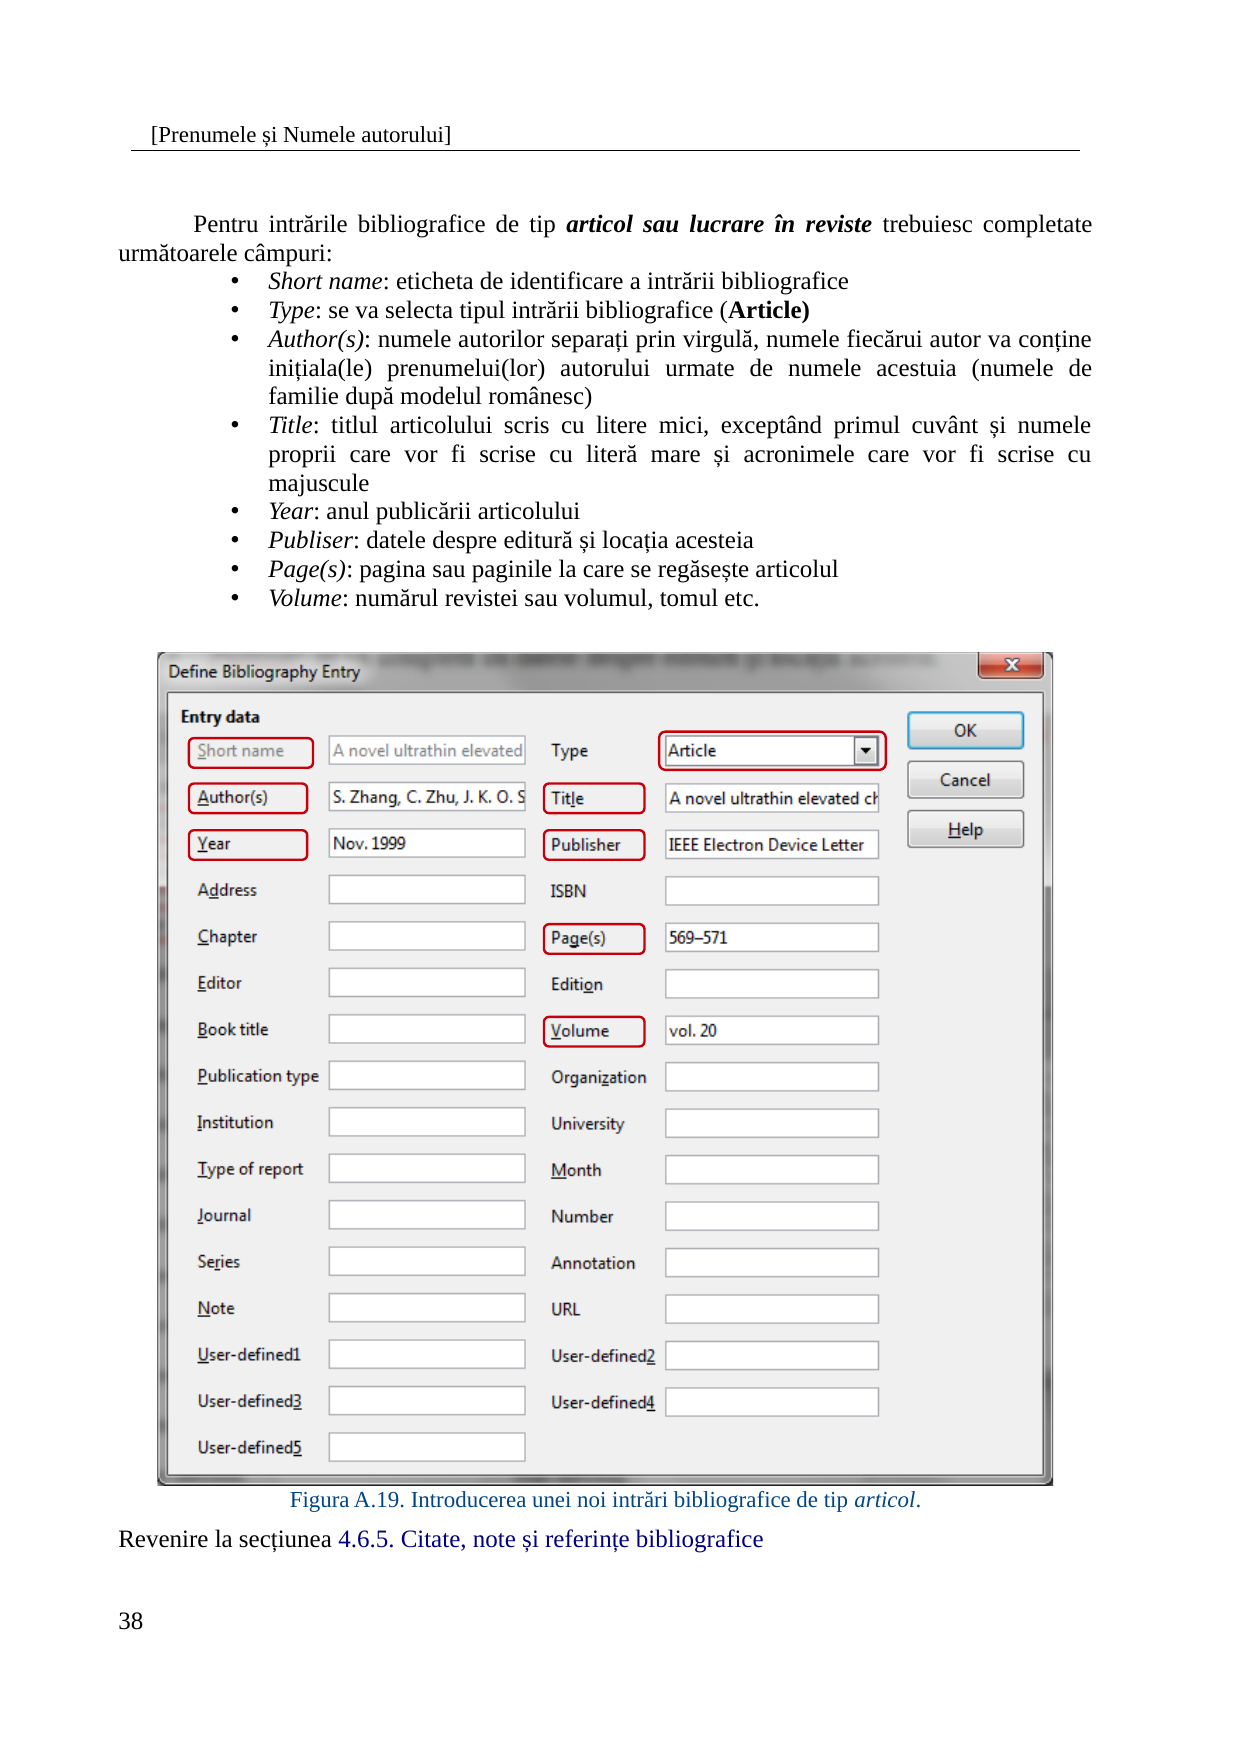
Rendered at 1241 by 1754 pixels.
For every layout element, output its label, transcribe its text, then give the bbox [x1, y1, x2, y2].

list Short name: eticheta de identificare a intrării bibliografice [231, 266, 1093, 295]
list Year: anul publicării articolului [231, 496, 1093, 525]
text Pentru intrările bibliografice de tip articol sau lucrare în reviste trebuiesc completate următoarele câmpuri: [118, 209, 1093, 266]
text Revenire la secțiunea 4.6.5. Citate, note și referințe bibliografice [118, 640, 1093, 1553]
list Type: se va selecta tipul intrării bibliografice (Article) [231, 295, 1093, 324]
picture [157, 652, 1054, 1486]
list Page(s): pagina sau paginile la care se regăsește articolul [231, 554, 1093, 583]
list Publiser: datele despre editură și locația acesteia [231, 525, 1093, 554]
list Volume: numărul revistei sau volumul, tomul etc. [231, 583, 1093, 611]
list Title: titlul articolului scris cu litere mici, exceptând primul cuvânt și numele proprii care vor fi scrise cu literă mare și acronimele care vor fi scrise cu majuscule [231, 410, 1093, 496]
text Figura A.19. Introducerea unei noi intrări bibliografice de tip articol. [118, 652, 1092, 1512]
list Author(s): numele autorilor separați prin virgulă, numele fiecărui autor va conține inițiala(le) prenumelui(lor) autorului urmate de numele acestuia (numele de familie după modelul românesc) [231, 324, 1093, 410]
